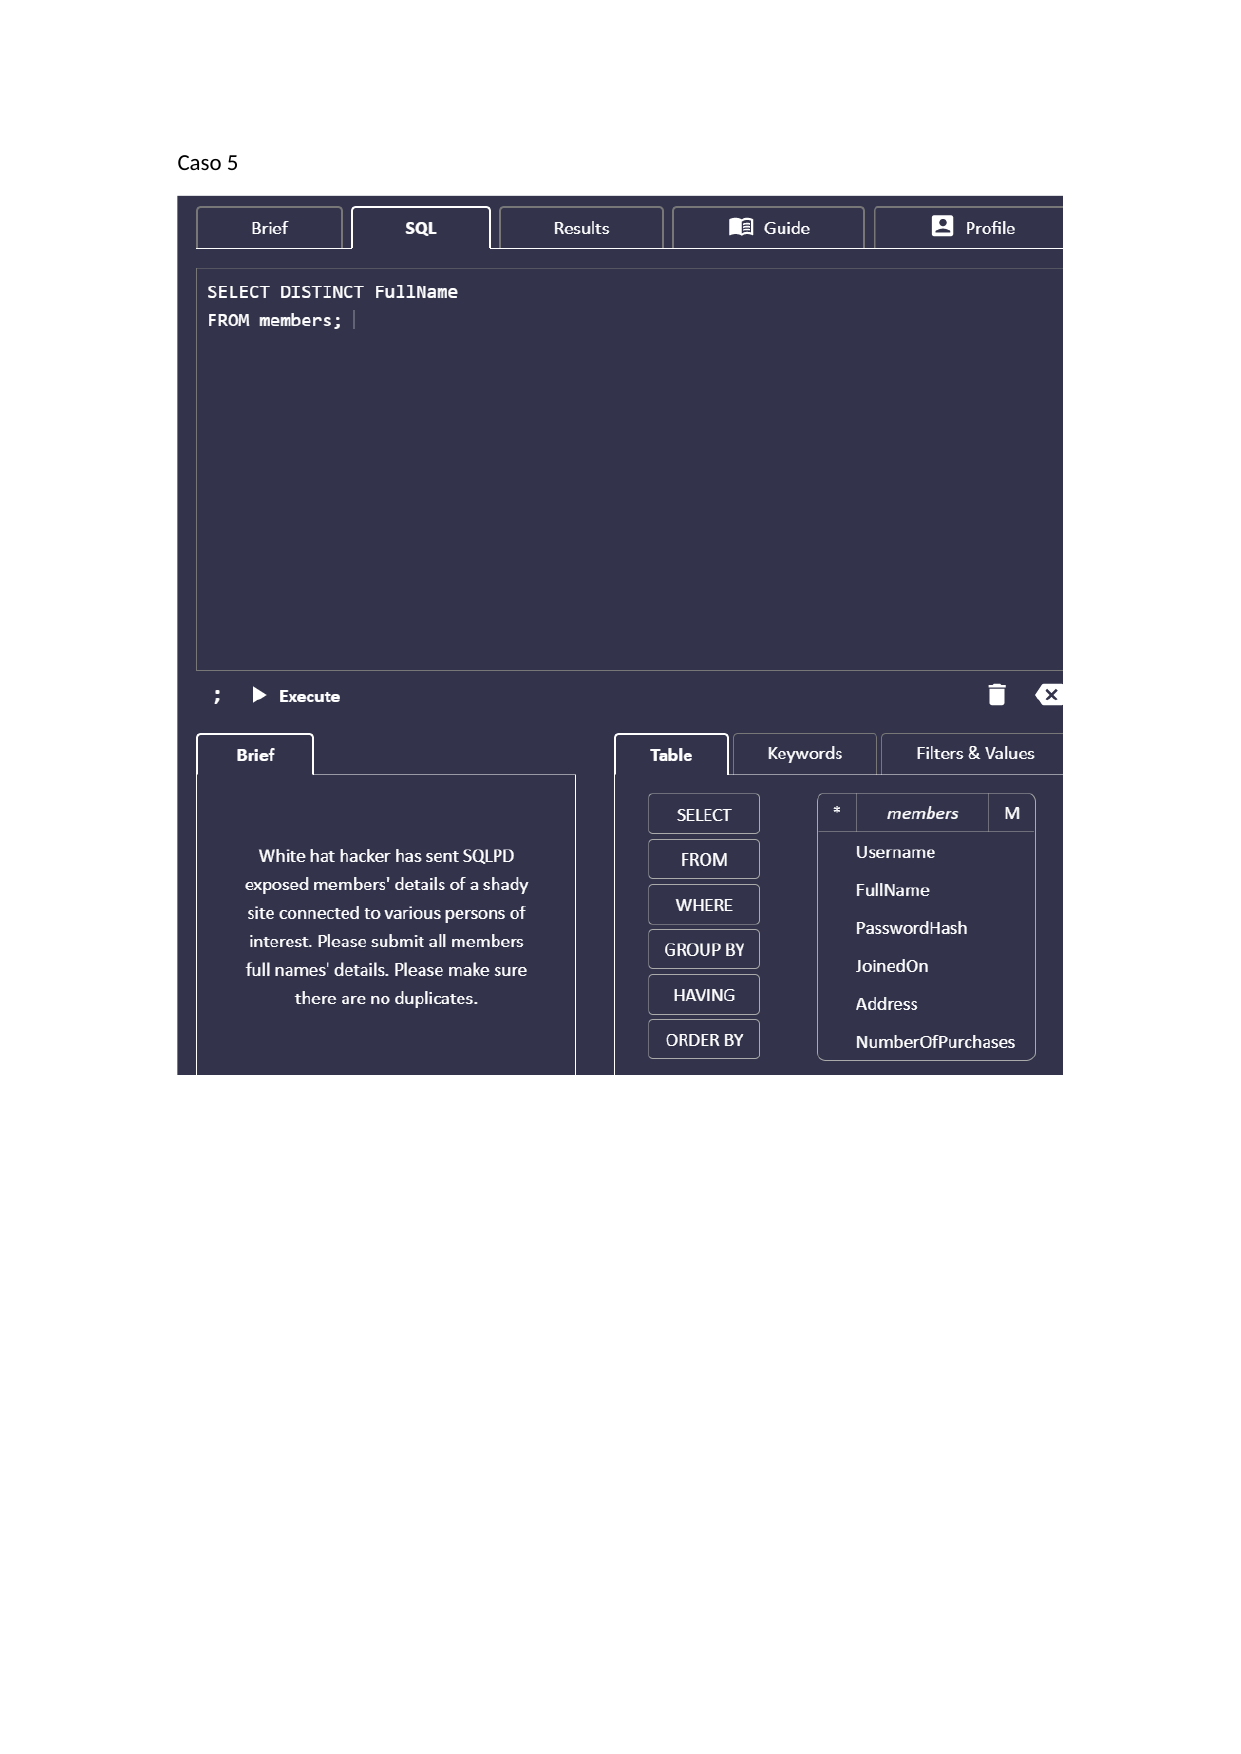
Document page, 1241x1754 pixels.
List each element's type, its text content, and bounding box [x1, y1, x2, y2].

text Caso 5 [177, 148, 1063, 176]
